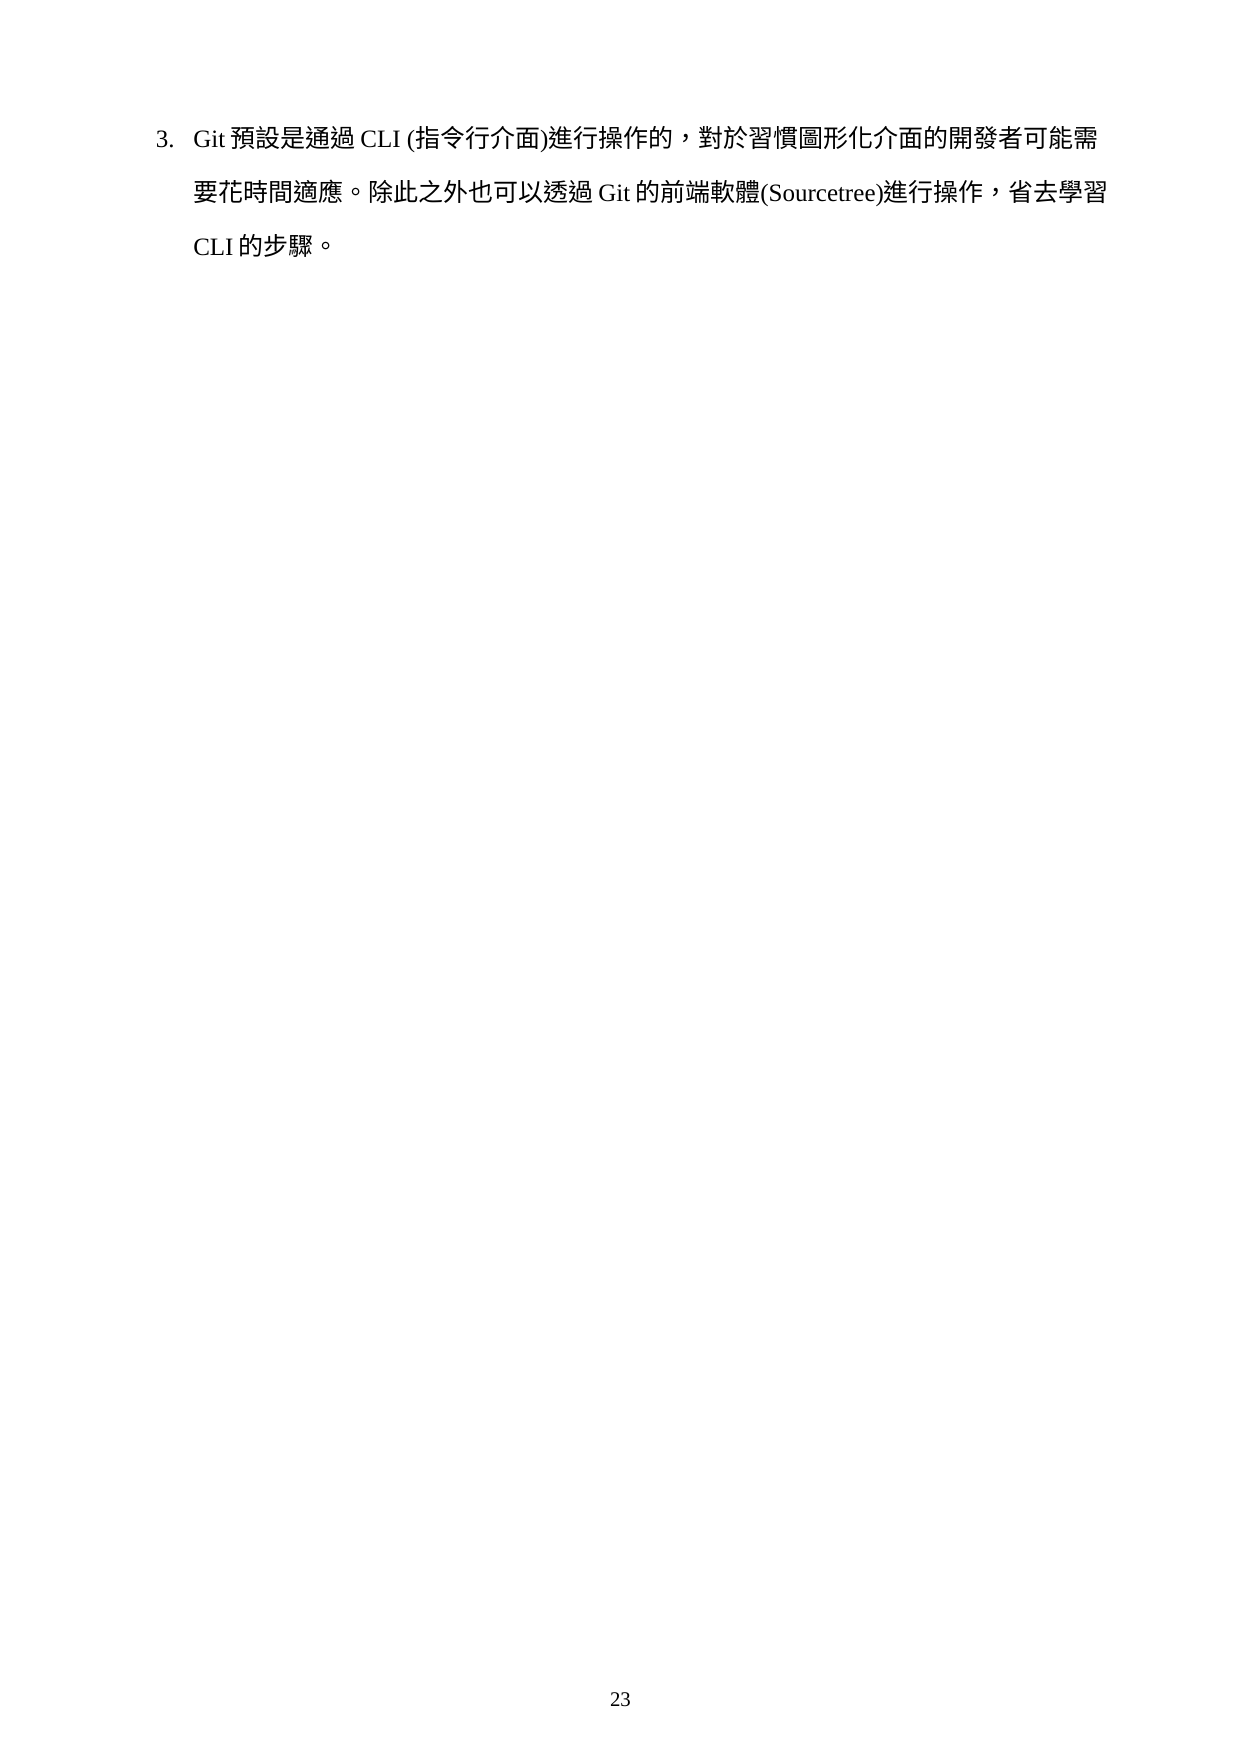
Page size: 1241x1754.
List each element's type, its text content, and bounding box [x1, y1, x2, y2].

list Git預設是通過CLI (指令行介面)進行操作的，對於習慣圖形化介面的開發者可能需要花時間適應。除此之外也可以透過Git的前端軟體(Sourcetree)進行操作，省去學習CLI的步驟。 [156, 118, 1122, 263]
